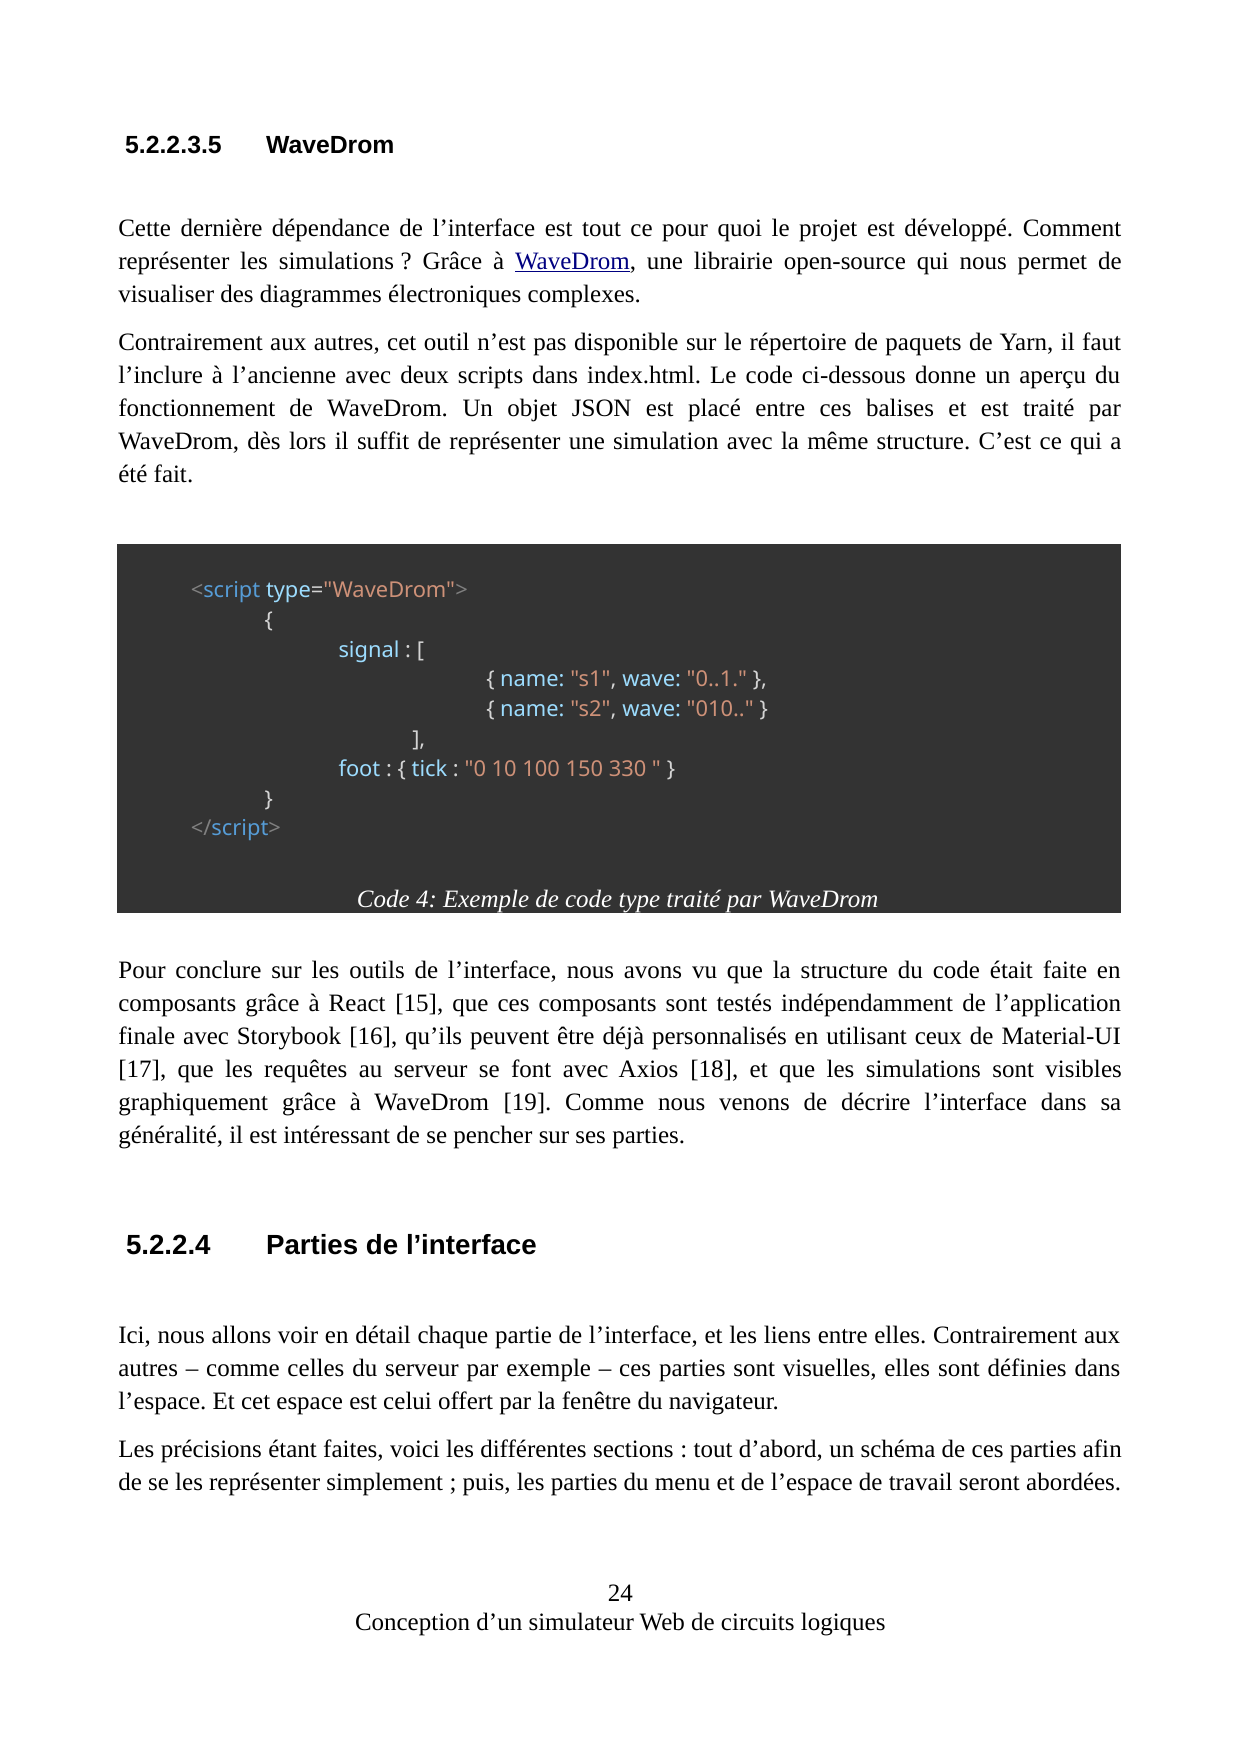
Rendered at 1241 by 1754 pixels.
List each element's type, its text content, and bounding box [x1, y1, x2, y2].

text Pour conclure sur les outils de l’interface, nous avons vu que la structure du code était faite en composants grâce à React [15], que ces composants sont testés indépendamment de l’application finale avec Storybook [16], qu’ils peuvent être déjà personnalisés en utilisant ceux de Material-UI [17], que les requêtes au serveur se font avec Axios [18], et que les simulations sont visibles graphiquement grâce à WaveDrom [19]. Comme nous venons de décrire l’interface dans sa généralité, il est intéressant de se pencher sur ses parties. [118, 506, 1122, 1149]
text <script type="WaveDrom"> [117, 574, 1121, 604]
text Les précisions étant faites, voici les différentes sections : tout d’abord, un schéma de ces parties afin de se les représenter simplement ; puis, les parties du menu et de l’espace de travail seront abordées. [118, 1434, 1122, 1495]
text { name: "s2", wave: "010.." } [117, 693, 1121, 723]
text { name: "s1", wave: "0..1." }, [117, 663, 1121, 693]
text ], [117, 723, 1121, 753]
text foot : { tick : "0 10 100 150 330 " } [117, 753, 1121, 782]
text </script> [117, 812, 1121, 842]
text { [117, 604, 1121, 633]
text Code 4: Exemple de code type traité par WaveDrom [117, 884, 1121, 913]
text signal : [ [117, 633, 1121, 663]
text } [117, 782, 1121, 812]
text Cette dernière dépendance de l’interface est tout ce pour quoi le projet est développé. Comment représenter les simulations ? Grâce à WaveDrom, une librairie open-source qui nous permet de visualiser des diagrammes électroniques complexes. [118, 213, 1122, 308]
text Contrairement aux autres, cet outil n’est pas disponible sur le répertoire de paquets de Yarn, il faut l’inclure à l’ancienne avec deux scripts dans index.html. Le code ci-dessous donne un aperçu du fonctionnement de WaveDrom. Un objet JSON est placé entre ces balises et est traité par WaveDrom, dès lors il suffit de représenter une simulation avec la même structure. C’est ce qui a été fait. [118, 327, 1122, 487]
subtitle Parties de l’interface [118, 1228, 1122, 1260]
text Ici, nous allons voir en détail chaque partie de l’interface, et les liens entre elles. Contrairement aux autres – comme celles du serveur par exemple – ces parties sont visuelles, elles sont définies dans l’espace. Et cet espace est celui offert par la fenêtre du navigateur. [118, 1320, 1122, 1415]
subtitle WaveDrom [118, 131, 1122, 159]
